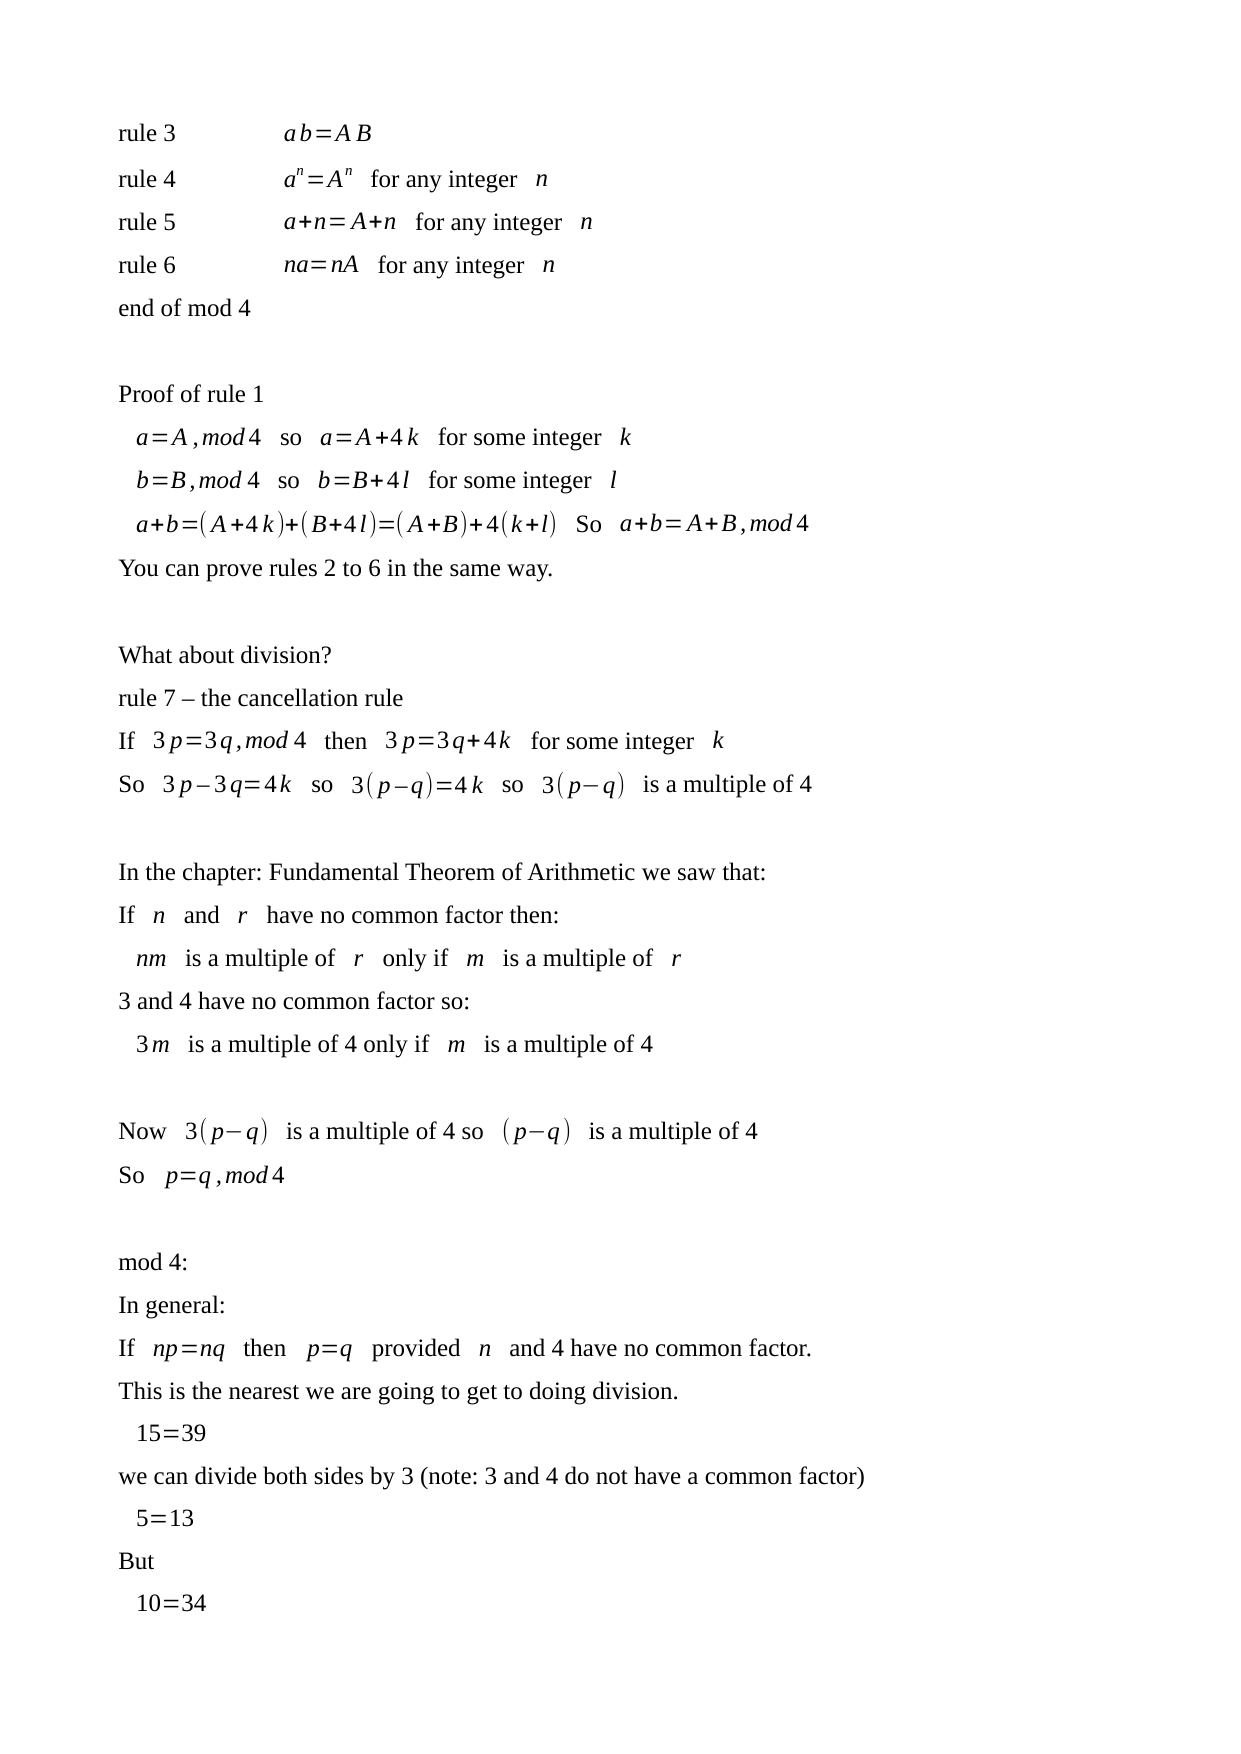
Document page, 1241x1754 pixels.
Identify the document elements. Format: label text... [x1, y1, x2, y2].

text In general: [118, 1290, 1122, 1319]
text 3 and 4 have no common factor so: [118, 986, 1122, 1015]
text is a multiple of 4 only ifis a multiple of 4 [118, 1029, 1122, 1058]
text Ifandhave no common factor then: [118, 900, 1122, 929]
text is a multiple ofonly ifis a multiple of [118, 943, 1122, 972]
text Ifthenprovidedand 4 have no common factor. [118, 1333, 1122, 1362]
text But [118, 1546, 1122, 1575]
text end of mod 4 [118, 293, 1122, 322]
text What about division? [118, 640, 1122, 668]
text rule 7 – the cancellation rule [118, 683, 1122, 712]
text You can prove rules 2 to 6 in the same way. [118, 553, 1122, 582]
text Proof of rule 1 [118, 379, 1122, 408]
text we can divide both sides by 3 (note: 3 and 4 do not have a common factor) [118, 1461, 1122, 1490]
text This is the nearest we are going to get to doing division. [118, 1376, 1122, 1405]
text sofor some integer [118, 466, 1122, 494]
text rule 6 for any integer [118, 250, 1122, 279]
text Nowis a multiple of 4 sois a multiple of 4 [118, 1116, 1122, 1146]
text rule 4 for any integer [118, 161, 1122, 192]
text rule 3 [118, 118, 1122, 147]
text So [118, 509, 1122, 539]
text Ifthenfor some integer [118, 726, 1122, 755]
text Sososois a multiple of 4 [118, 769, 1122, 799]
text In the chapter: Fundamental Theorem of Arithmetic we saw that: [118, 857, 1122, 886]
text sofor some integer [118, 422, 1122, 451]
text mod 4: [118, 1247, 1122, 1276]
text rule 5 for any integer [118, 207, 1122, 236]
text So [118, 1161, 1122, 1189]
